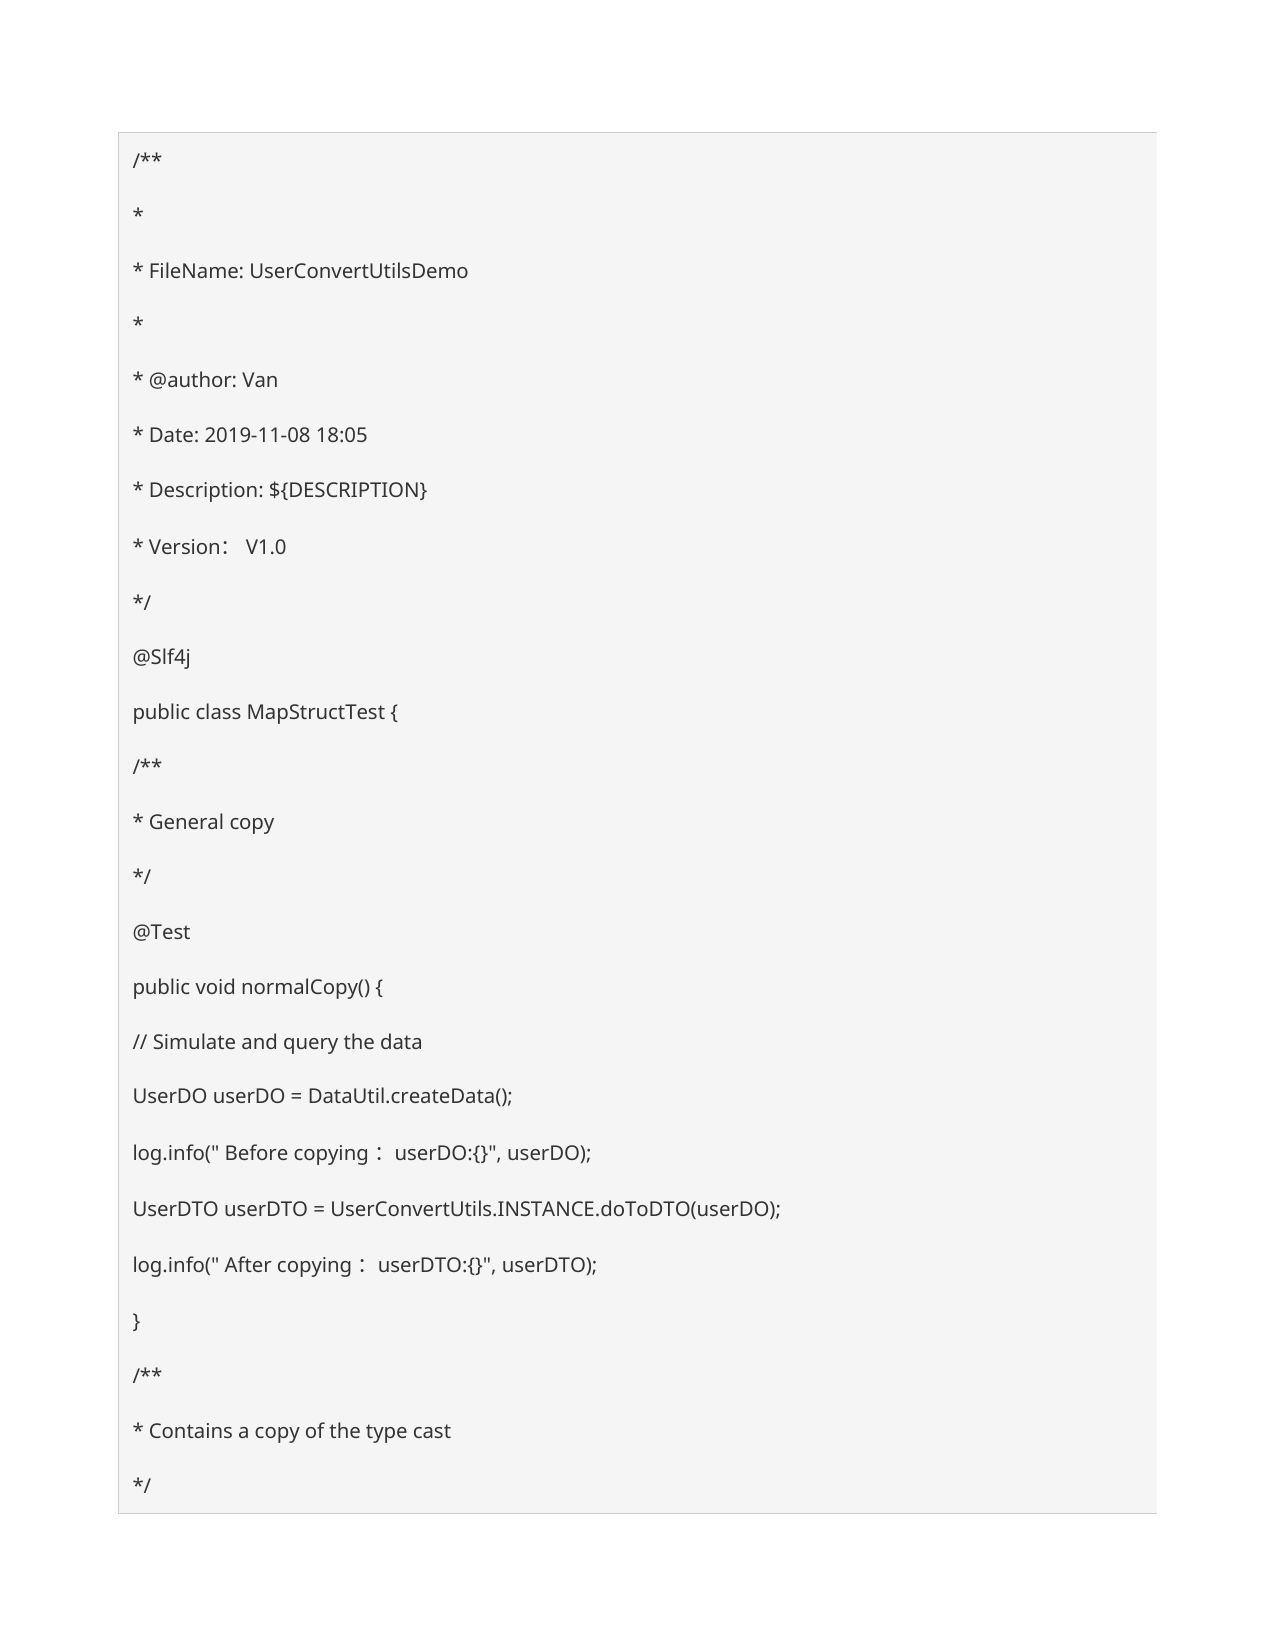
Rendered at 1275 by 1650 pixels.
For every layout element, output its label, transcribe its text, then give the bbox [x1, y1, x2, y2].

text * Version： V1.0 [119, 517, 1157, 560]
text /** [119, 133, 1157, 174]
text * [119, 187, 1157, 229]
text UserDTO userDTO = UserConvertUtils.INSTANCE.doToDTO(userDO); [119, 1180, 1157, 1222]
text /** [119, 1347, 1157, 1389]
text * [119, 297, 1157, 339]
text log.info(" Before copying ：userDO:{}", userDO); [119, 1123, 1157, 1167]
text * Date: 2019-11-08 18:05 [119, 407, 1157, 449]
text * Description: ${DESCRIPTION} [119, 462, 1157, 503]
text public void normalCopy() { [119, 958, 1157, 1000]
text public class MapStructTest { [119, 684, 1157, 726]
text UserDO userDO = DataUtil.createData(); [119, 1068, 1157, 1110]
text // Simulate and query the data [119, 1013, 1157, 1055]
text * Contains a copy of the type cast [119, 1402, 1157, 1444]
text @Slf4j [119, 629, 1157, 671]
text * @author: Van [119, 352, 1157, 394]
text /** [119, 739, 1157, 781]
text @Test [119, 903, 1157, 945]
text */ [119, 848, 1157, 890]
text * General copy [119, 793, 1157, 835]
text log.info(" After copying ：userDTO:{}", userDTO); [119, 1235, 1157, 1279]
text } [119, 1293, 1157, 1334]
text */ [119, 1457, 1157, 1513]
text */ [119, 574, 1157, 616]
text * FileName: UserConvertUtilsDemo [119, 242, 1157, 284]
